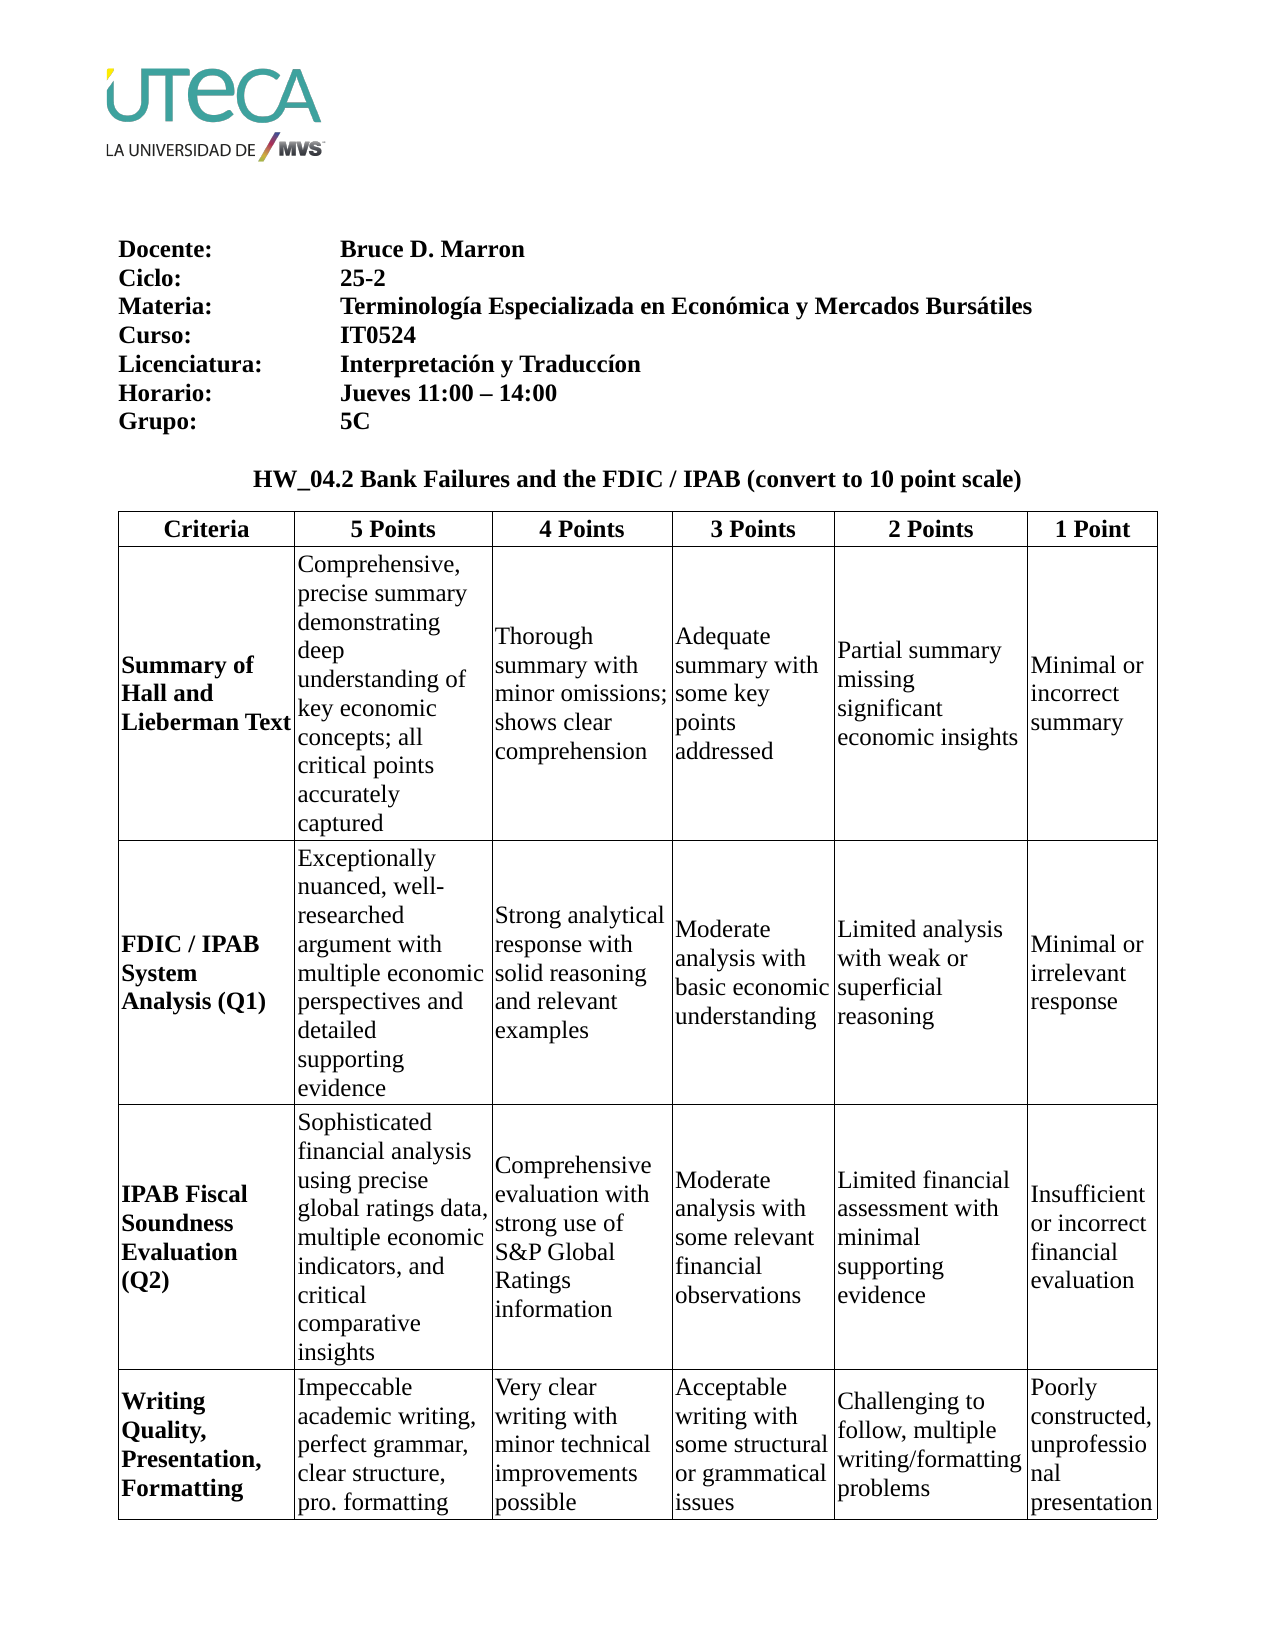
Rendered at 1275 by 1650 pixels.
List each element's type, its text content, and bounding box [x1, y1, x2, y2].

table_header 2 Points [835, 512, 1027, 546]
table_header 3 Points [673, 512, 834, 546]
picture [104, 64, 328, 166]
table_cell Acceptable writing with some structural or grammatical issues [673, 1370, 834, 1519]
table_cell Adequate summary with some key points addressed [673, 547, 834, 839]
table_cell Moderate analysis with basic economic understanding [673, 841, 834, 1104]
table_cell IPAB Fiscal Soundness Evaluation (Q2) [119, 1105, 294, 1369]
text Docente: Bruce D. Marron [118, 234, 1157, 263]
table_cell Minimal or incorrect summary [1028, 547, 1157, 839]
table_cell Comprehensive evaluation with strong use of S&P Global Ratings information [493, 1105, 672, 1369]
table_cell Strong analytical response with solid reasoning and relevant examples [493, 841, 672, 1104]
table_header 4 Points [493, 512, 672, 546]
table_cell Moderate analysis with some relevant financial observations [673, 1105, 834, 1369]
table_cell Comprehensive, precise summary demonstrating deep understanding of key economic concepts; all critical points accurately captured [295, 547, 492, 839]
table_cell FDIC / IPAB System Analysis (Q1) [119, 841, 294, 1104]
table_cell Very clear writing with minor technical improvements possible [493, 1370, 672, 1519]
table_cell Impeccable academic writing, perfect grammar, clear structure, pro. formatting [295, 1370, 492, 1519]
text Ciclo: 25-2 [118, 263, 1157, 291]
table_cell Minimal or irrelevant response [1028, 841, 1157, 1104]
table_cell Writing Quality, Presentation, Formatting [119, 1370, 294, 1519]
table_header 5 Points [295, 512, 492, 546]
text Grupo: 5C [118, 406, 1157, 435]
table_cell Limited analysis with weak or superficial reasoning [835, 841, 1027, 1104]
text Licenciatura: Interpretación y Traduccíon [118, 349, 1157, 378]
table_header 1 Point [1028, 512, 1157, 546]
table_header Criteria [119, 512, 294, 546]
table_cell Exceptionally nuanced, well-researched argument with multiple economic perspectives and detailed supporting evidence [295, 841, 492, 1104]
table_cell Sophisticated financial analysis using precise global ratings data, multiple economic indicators, and critical comparative insights [295, 1105, 492, 1369]
table_cell Partial summary missing significant economic insights [835, 547, 1027, 839]
text Materia: Terminología Especializada en Económica y Mercados Bursátiles [118, 291, 1157, 320]
text Curso: IT0524 [118, 320, 1157, 349]
text Horario: Jueves 11:00 – 14:00 [118, 378, 1157, 406]
text HW_04.2 Bank Failures and the FDIC / IPAB (convert to 10 point scale) [118, 464, 1157, 493]
table_cell Challenging to follow, multiple writing/formatting problems [835, 1370, 1027, 1519]
table_cell Limited financial assessment with minimal supporting evidence [835, 1105, 1027, 1369]
table_cell Poorly constructed, unprofessional presentation [1028, 1370, 1157, 1519]
table_cell Thorough summary with minor omissions; shows clear comprehension [493, 547, 672, 839]
table_cell Summary of Hall and Lieberman Text [119, 547, 294, 839]
table_cell Insufficient or incorrect financial evaluation [1028, 1105, 1157, 1369]
